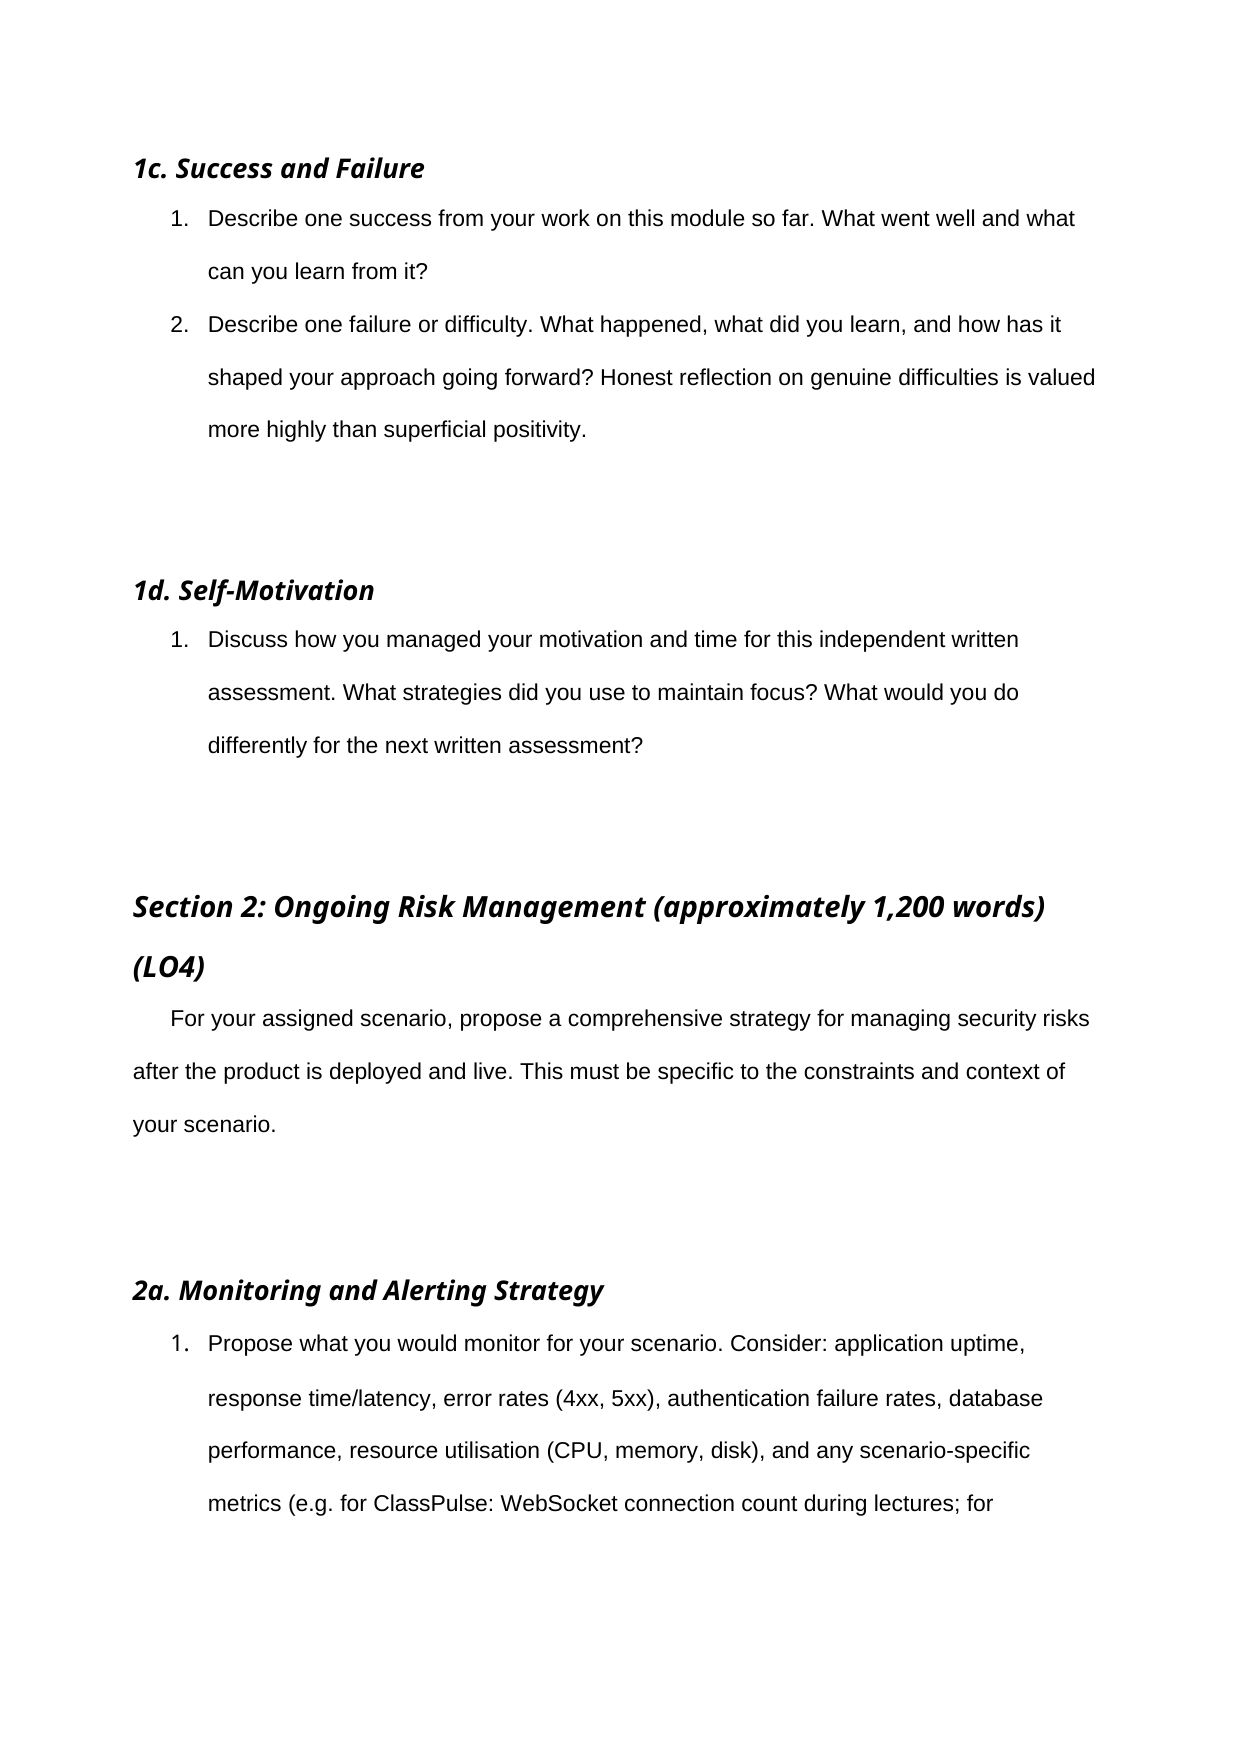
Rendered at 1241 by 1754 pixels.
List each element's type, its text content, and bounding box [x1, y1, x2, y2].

subtitle 2a. Monitoring and Alerting Strategy [133, 1272, 1108, 1309]
subtitle 1c. Success and Failure [133, 150, 1108, 187]
list Propose what you would monitor for your scenario. Consider: application uptime, response time/latency, error rates (4xx, 5xx), authentication failure rates, database performance, resource utilisation (CPU, memory, disk), and any scenario-specific metrics (e.g. for ClassPulse: WebSocket connection count during lectures; for [170, 1327, 1108, 1517]
list Discuss how you managed your motivation and time for this independent written assessment. What strategies did you use to maintain focus? What would you do differently for the next written assessment? [170, 626, 1108, 758]
list Describe one success from your work on this module so far. What went well and what can you learn from it? [170, 205, 1108, 284]
list Describe one failure or difficulty. What happened, what did you learn, and how has it shaped your approach going forward? Honest reflection on genuine difficulties is valued more highly than superficial positivity. [170, 311, 1108, 442]
subtitle Section 2: Ongoing Risk Management (approximately 1,200 words) (LO4) [133, 886, 1108, 986]
text For your assigned scenario, propose a comprehensive strategy for managing security risks after the product is deployed and live. This must be specific to the constraints and context of your scenario. [133, 1005, 1108, 1137]
subtitle 1d. Self-Motivation [133, 571, 1108, 608]
